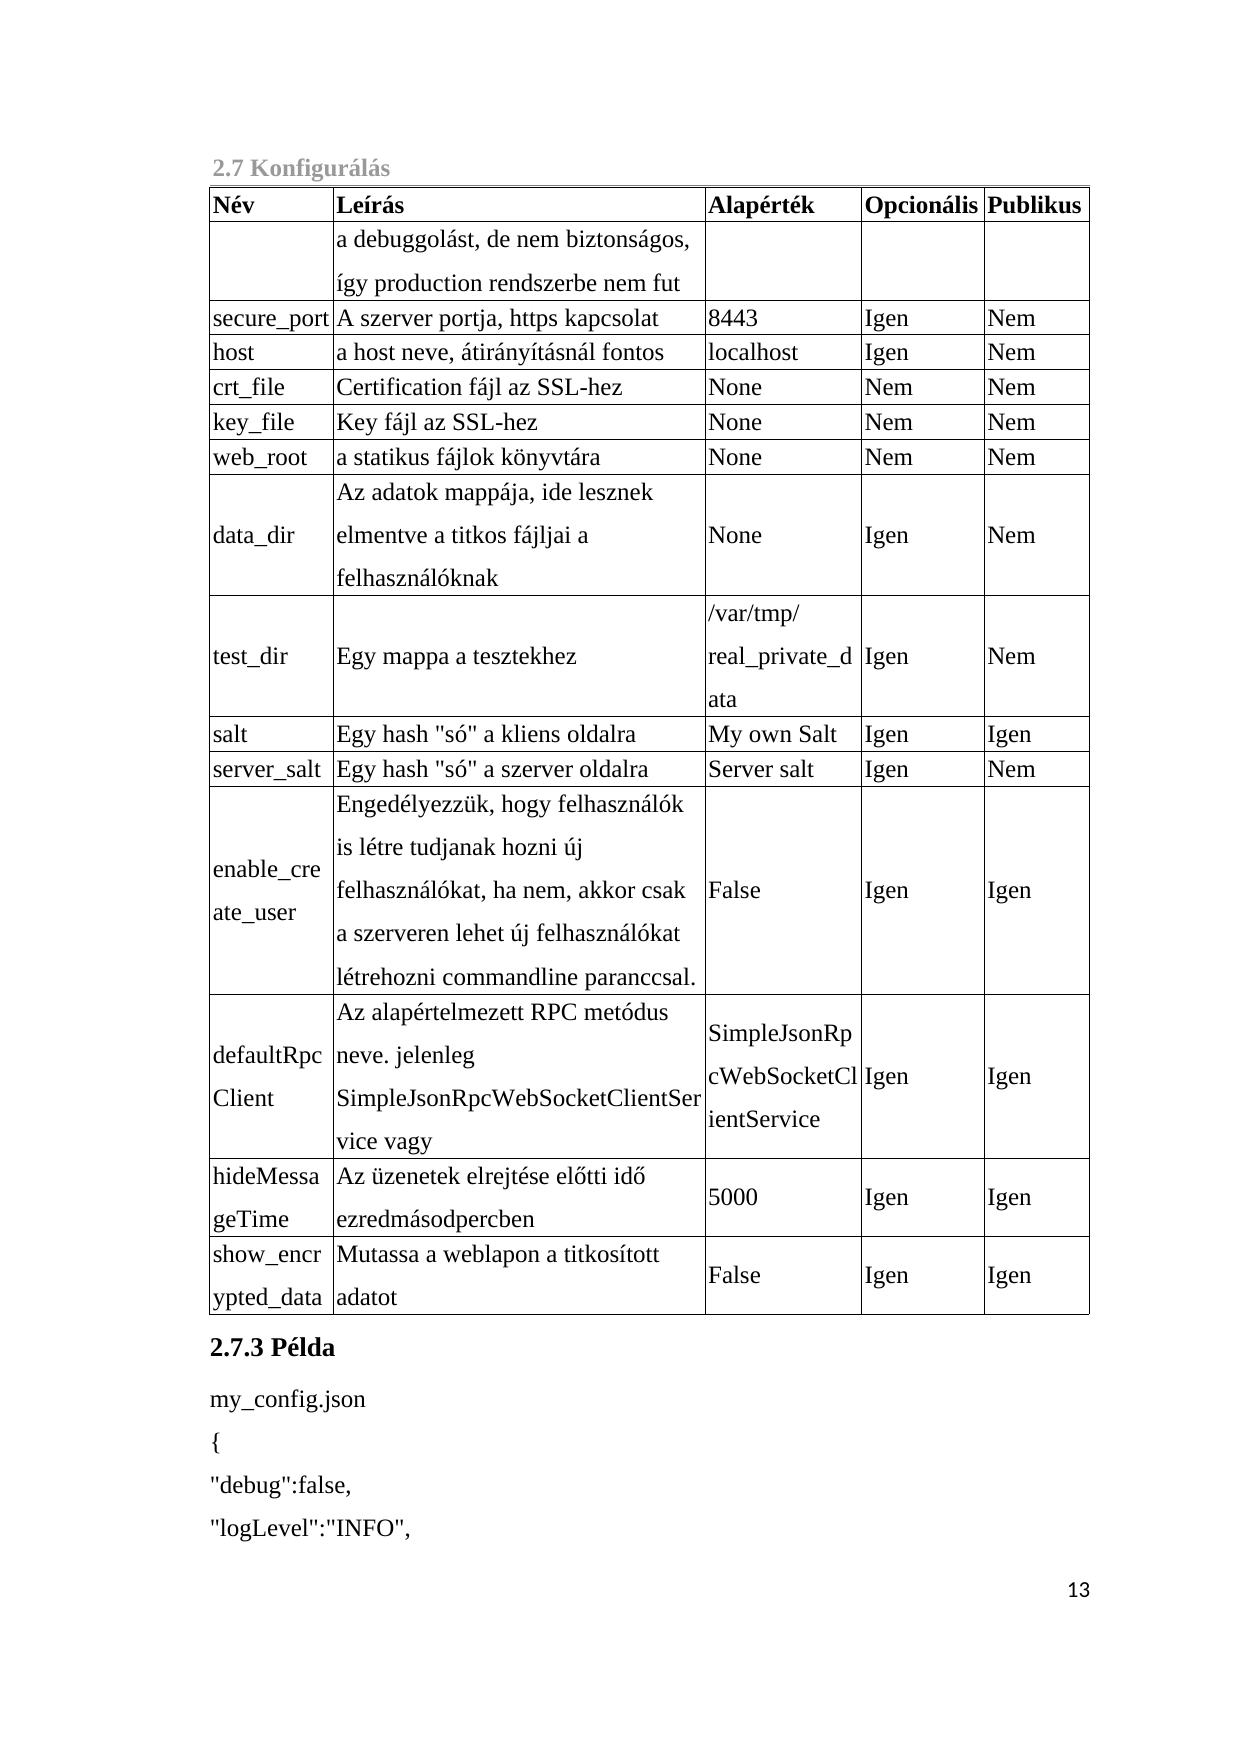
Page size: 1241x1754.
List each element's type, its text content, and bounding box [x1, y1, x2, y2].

table_cell show_encrypted_data [210, 1237, 333, 1314]
table_cell Igen [862, 335, 984, 369]
table_cell False [706, 1237, 861, 1314]
table_cell Igen [862, 752, 984, 786]
table_cell A szerver portja, https kapcsolat [334, 301, 705, 334]
table_cell Igen [985, 787, 1089, 993]
table_cell Igen [985, 1159, 1089, 1236]
text { [209, 1427, 1090, 1456]
table_cell Nem [985, 301, 1089, 334]
table_header Publikus [985, 188, 1089, 221]
table_cell Igen [862, 475, 984, 595]
table_cell defaultRpcClient [210, 995, 333, 1158]
table_cell Key fájl az SSL-hez [334, 405, 705, 439]
table_cell a debuggolást, de nem biztonságos, így production rendszerbe nem fut [334, 222, 705, 299]
table_cell Az üzenetek elrejtése előtti idő ezredmásodpercben [334, 1159, 705, 1236]
table_cell Igen [862, 596, 984, 716]
table_cell Egy hash "só" a kliens oldalra [334, 717, 705, 751]
table_cell [862, 222, 984, 299]
table_cell salt [210, 717, 333, 751]
text my_config.json [209, 1384, 1090, 1413]
table_header Alapérték [706, 188, 861, 221]
table_cell Nem [985, 405, 1089, 439]
table_header Leírás [334, 188, 705, 221]
table_cell a host neve, átirányításnál fontos [334, 335, 705, 369]
table_cell secure_port [210, 301, 333, 334]
table_cell /var/tmp/real_private_data [706, 596, 861, 716]
table_cell Server salt [706, 752, 861, 786]
table_cell Mutassa a weblapon a titkosított adatot [334, 1237, 705, 1314]
table_cell key_file [210, 405, 333, 439]
table_cell Igen [862, 787, 984, 993]
table_cell Igen [862, 995, 984, 1158]
table_cell Igen [985, 995, 1089, 1158]
table_header Név [210, 188, 333, 221]
table_cell localhost [706, 335, 861, 369]
table_cell Az alapértelmezett RPC metódus neve. jelenleg SimpleJsonRpcWebSocketClientService vagy [334, 995, 705, 1158]
text "logLevel":"INFO", [209, 1513, 1090, 1542]
table_cell None [706, 440, 861, 474]
table_cell host [210, 335, 333, 369]
table_cell a statikus fájlok könyvtára [334, 440, 705, 474]
table_cell crt_file [210, 370, 333, 404]
table_cell data_dir [210, 475, 333, 595]
table_cell test_dir [210, 596, 333, 716]
table_cell Nem [862, 405, 984, 439]
table_cell [706, 222, 861, 299]
subtitle Példa [209, 1332, 1090, 1363]
table_cell Nem [862, 370, 984, 404]
table_cell My own Salt [706, 717, 861, 751]
table_cell Engedélyezzük, hogy felhasználók is létre tudjanak hozni új felhasználókat, ha nem, akkor csak a szerveren lehet új felhasználókat létrehozni commandline paranccsal. [334, 787, 705, 993]
table_cell enable_create_user [210, 787, 333, 993]
table_cell [985, 222, 1089, 299]
table_cell False [706, 787, 861, 993]
table_cell Nem [985, 596, 1089, 716]
table_cell SimpleJsonRpcWebSocketClientService [706, 995, 861, 1158]
table_cell web_root [210, 440, 333, 474]
table_cell Egy mappa a tesztekhez [334, 596, 705, 716]
table_cell Nem [985, 752, 1089, 786]
table_cell 8443 [706, 301, 861, 334]
table_cell Igen [985, 717, 1089, 751]
table_cell Nem [985, 335, 1089, 369]
text "debug":false, [209, 1470, 1090, 1499]
table_header Opcionális [862, 188, 984, 221]
table_cell None [706, 405, 861, 439]
table_cell Igen [862, 301, 984, 334]
table_cell Certification fájl az SSL-hez [334, 370, 705, 404]
table_cell None [706, 475, 861, 595]
table_cell None [706, 370, 861, 404]
table_cell 5000 [706, 1159, 861, 1236]
table_cell server_salt [210, 752, 333, 786]
table_cell Igen [862, 1237, 984, 1314]
table_cell hideMessageTime [210, 1159, 333, 1236]
table_cell Nem [985, 370, 1089, 404]
table_cell Nem [985, 440, 1089, 474]
table_cell Nem [985, 475, 1089, 595]
table_cell Igen [985, 1237, 1089, 1314]
table_cell Egy hash "só" a szerver oldalra [334, 752, 705, 786]
table_cell Nem [862, 440, 984, 474]
table_cell Igen [862, 1159, 984, 1236]
table_cell [210, 222, 333, 299]
table_cell Igen [862, 717, 984, 751]
table_cell Az adatok mappája, ide lesznek elmentve a titkos fájljai a felhasználóknak [334, 475, 705, 595]
